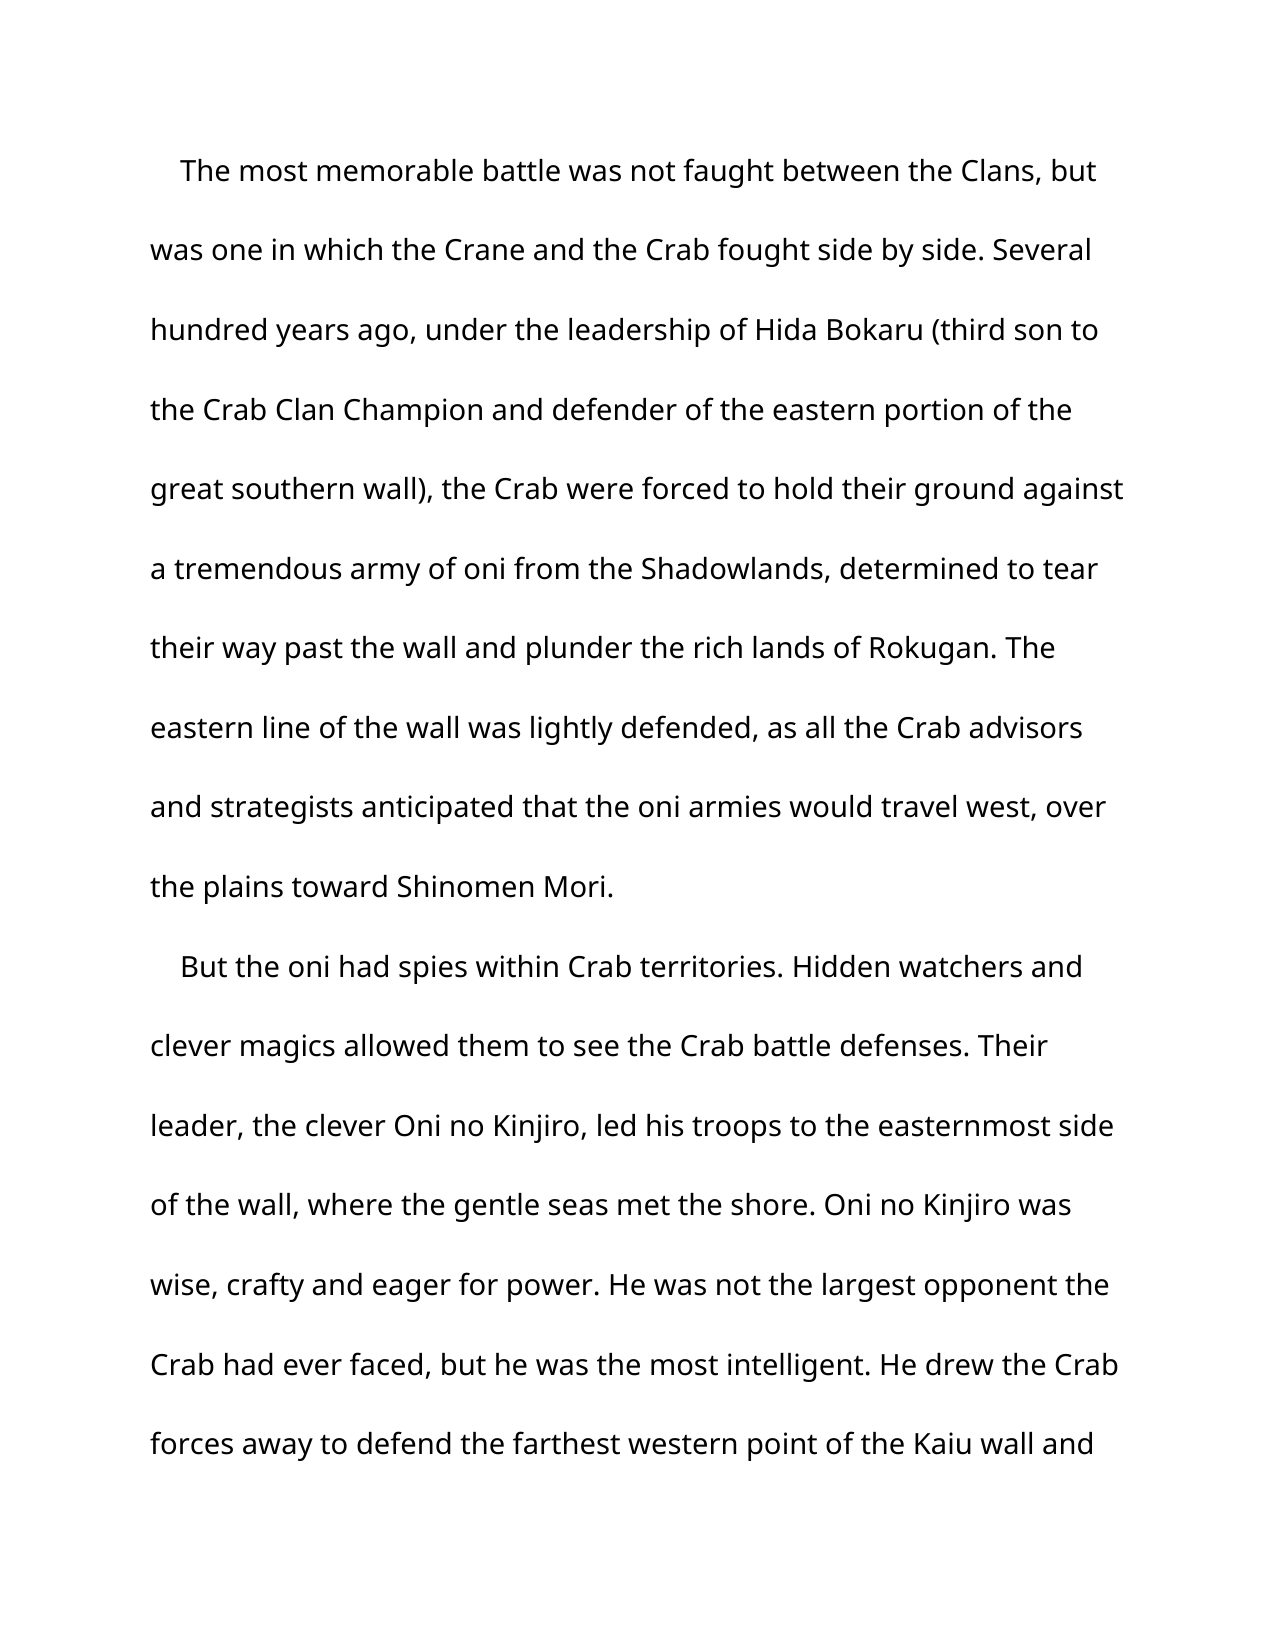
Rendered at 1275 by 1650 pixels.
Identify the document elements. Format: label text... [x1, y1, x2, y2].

text But the oni had spies within Crab territories. Hidden watchers and clever magics allowed them to see the Crab battle defenses. Their leader, the clever Oni no Kinjiro, led his troops to the easternmost side of the wall, where the gentle seas met the shore. Oni no Kinjiro was wise, crafty and eager for power. He was not the largest opponent the Crab had ever faced, but he was the most intelligent. He drew the Crab forces away to defend the farthest western point of the Kaiu wall and [150, 946, 1125, 1463]
text The most memorable battle was not faught between the Clans, but was one in which the Crane and the Crab fought side by side. Several hundred years ago, under the leadership of Hida Bokaru (third son to the Crab Clan Champion and defender of the eastern portion of the great southern wall), the Crab were forced to hold their ground against a tremendous army of oni from the Shadowlands, determined to tear their way past the wall and plunder the rich lands of Rokugan. The eastern line of the wall was lightly defended, as all the Crab advisors and strategists anticipated that the oni armies would travel west, over the plains toward Shinomen Mori. [150, 150, 1125, 906]
